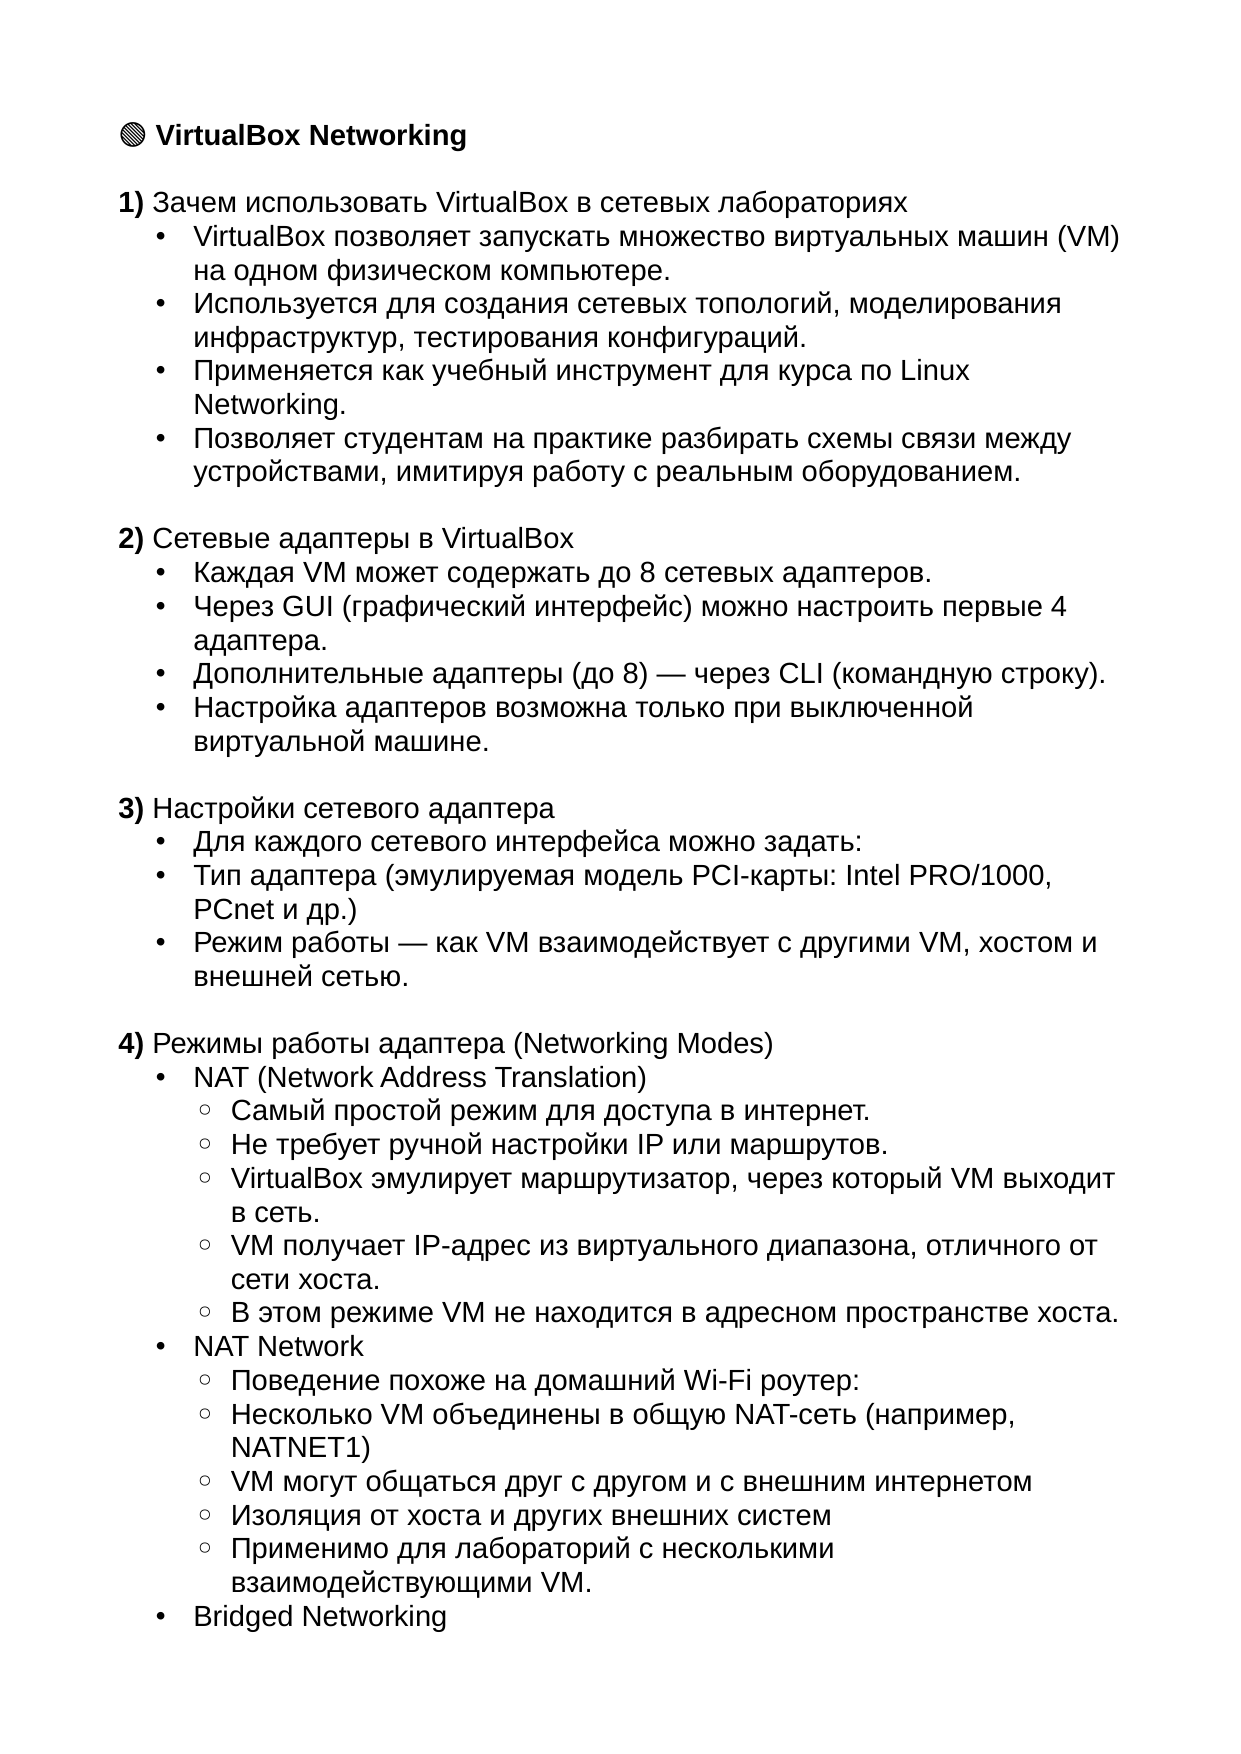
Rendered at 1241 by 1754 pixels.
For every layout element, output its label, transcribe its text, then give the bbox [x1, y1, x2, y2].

list Каждая VM может содержать до 8 сетевых адаптеров. [156, 555, 1122, 589]
list Не требует ручной настройки IP или маршрутов. [193, 1127, 1122, 1161]
list NAT Network [156, 1329, 1122, 1363]
list Bridged Networking [156, 1599, 1122, 1632]
list Через GUI (графический интерфейс) можно настроить первые 4 адаптера. [156, 589, 1122, 656]
list Режим работы — как VM взаимодействует с другими VM, хостом и внешней сетью. [156, 925, 1122, 992]
list Применяется как учебный инструмент для курса по Linux Networking. [156, 353, 1122, 421]
text 4) Режимы работы адаптера (Networking Modes) [118, 1026, 1122, 1059]
list VM могут общаться друг с другом и с внешним интернетом [193, 1464, 1122, 1498]
list VirtualBox позволяет запускать множество виртуальных машин (VM) на одном физическом компьютере. [156, 219, 1122, 286]
list VirtualBox эмулирует маршрутизатор, через который VM выходит в сеть. [193, 1161, 1122, 1228]
list VM получает IP-адрес из виртуального диапазона, отличного от сети хоста. [193, 1228, 1122, 1295]
text 🟢 VirtualBox Networking [118, 118, 1122, 152]
list Позволяет студентам на практике разбирать схемы связи между устройствами, имитируя работу с реальным оборудованием. [156, 421, 1122, 488]
list Несколько VM объединены в общую NAT-сеть (например, NATNET1) [193, 1397, 1122, 1464]
list Тип адаптера (эмулируемая модель PCI-карты: Intel PRO/1000, PCnet и др.) [156, 858, 1122, 925]
list Для каждого сетевого интерфейса можно задать: [156, 824, 1122, 858]
list Используется для создания сетевых топологий, моделирования инфраструктур, тестирования конфигураций. [156, 286, 1122, 353]
text 2) Сетевые адаптеры в VirtualBox [118, 521, 1122, 555]
text 3) Настройки сетевого адаптера [118, 791, 1122, 824]
list Дополнительные адаптеры (до 8) — через CLI (командную строку). [156, 656, 1122, 690]
list Применимо для лабораторий с несколькими взаимодействующими VM. [193, 1531, 1122, 1599]
text 1) Зачем использовать VirtualBox в сетевых лабораториях [118, 185, 1122, 219]
list Самый простой режим для доступа в интернет. [193, 1093, 1122, 1127]
list Изоляция от хоста и других внешних систем [193, 1498, 1122, 1531]
list В этом режиме VM не находится в адресном пространстве хоста. [193, 1295, 1122, 1329]
list NAT (Network Address Translation) [156, 1059, 1122, 1093]
list Поведение похоже на домашний Wi-Fi роутер: [193, 1363, 1122, 1397]
list Настройка адаптеров возможна только при выключенной виртуальной машине. [156, 690, 1122, 757]
